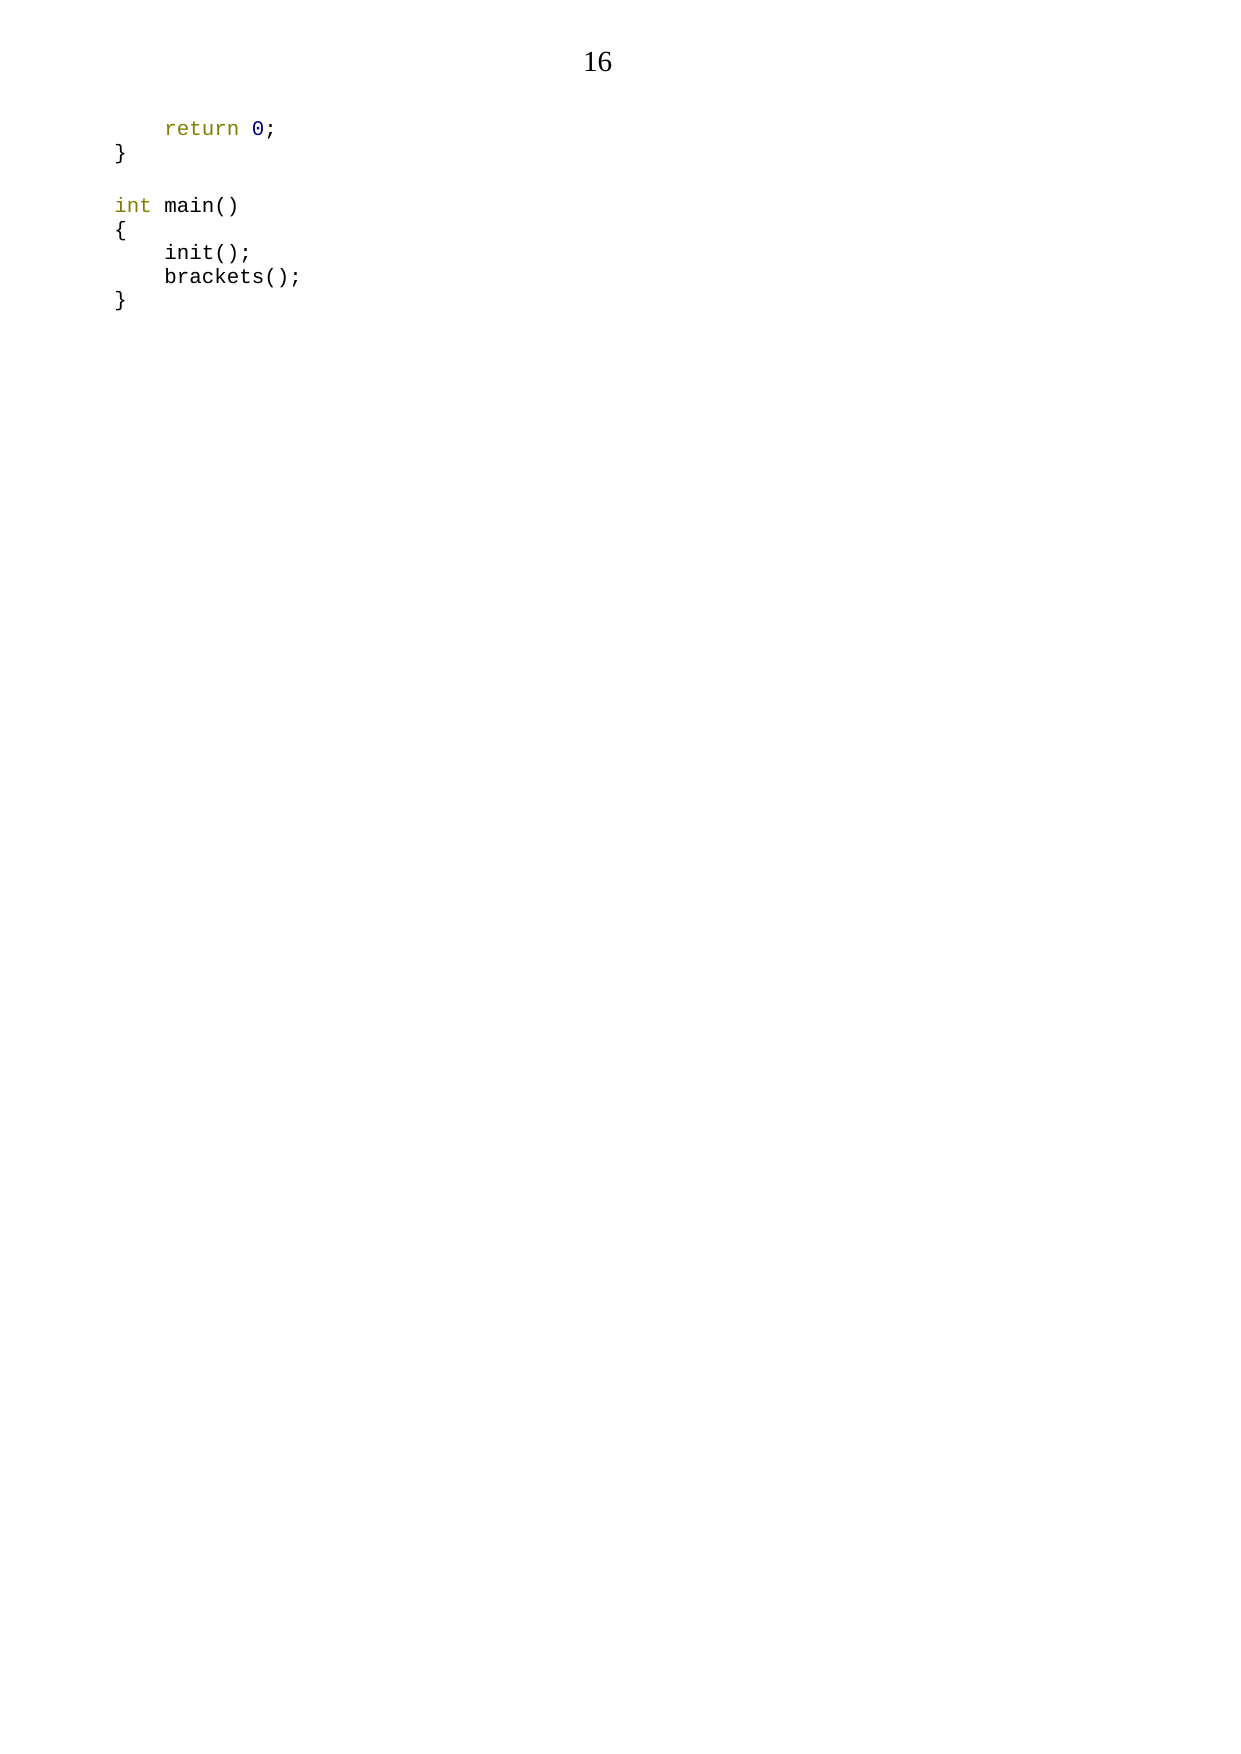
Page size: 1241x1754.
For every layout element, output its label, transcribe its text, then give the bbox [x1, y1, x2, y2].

text int main() [114, 195, 1181, 218]
text } [114, 289, 1181, 313]
text brackets(); [114, 266, 1181, 289]
text { [114, 218, 1181, 242]
text init(); [114, 242, 1181, 266]
text return 0; [114, 118, 1181, 142]
text } [114, 142, 1181, 165]
